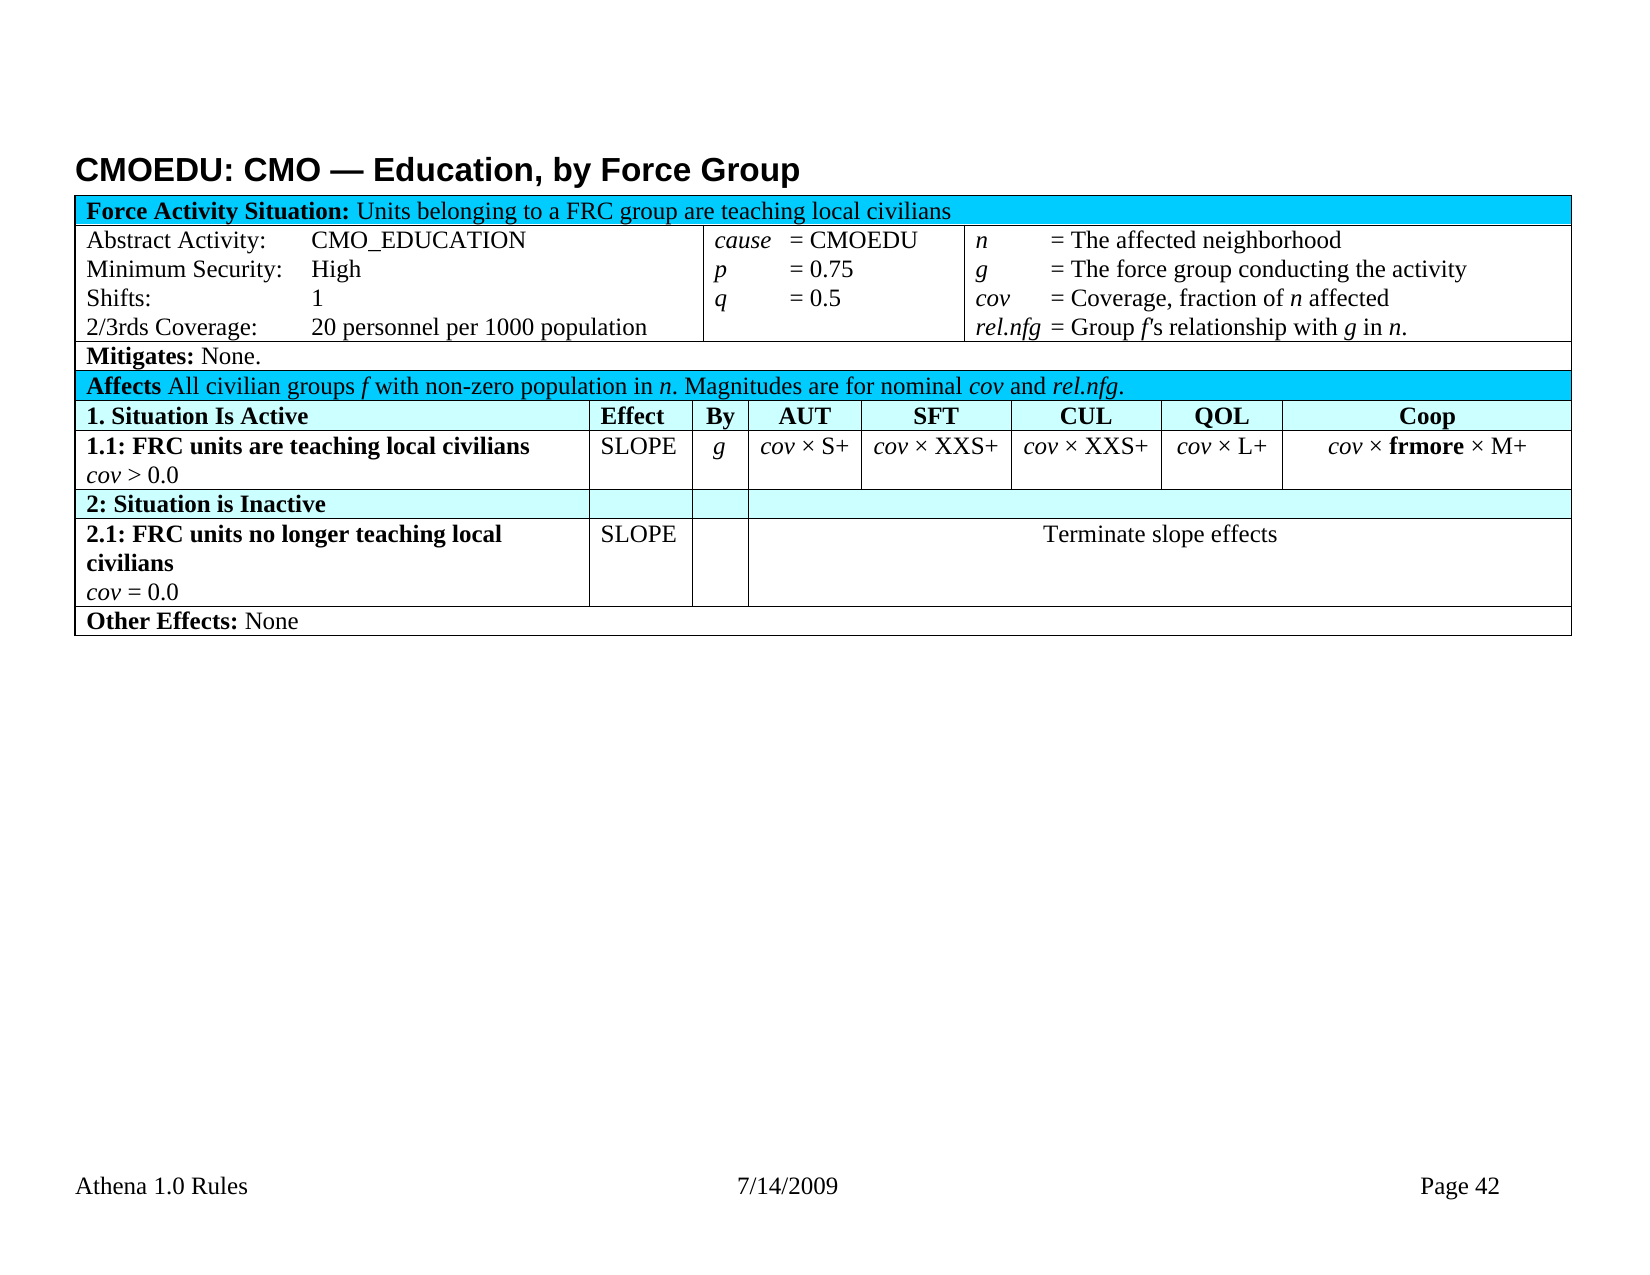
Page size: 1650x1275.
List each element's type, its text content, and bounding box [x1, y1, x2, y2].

table_cell Affects All civilian groups f with non-zero population in n. Magnitudes are for nominal cov and rel.nfg. [76, 371, 1571, 400]
table_cell SLOPE [590, 519, 692, 606]
text CMOEDU: CMO — Education, by Force Group [75, 150, 1575, 188]
table_cell [693, 490, 748, 518]
table_cell Coop [1283, 401, 1571, 430]
table_cell Abstract Activity: CMO_EDUCATION Minimum Security: High Shifts: 1 2/3rds Coverage: 20 personnel per 1000 population [76, 226, 703, 341]
table_cell SFT [862, 401, 1011, 430]
table_cell Terminate slope effects [749, 519, 1571, 606]
table_cell cause = CMOEDU p = 0.75 q = 0.5 [704, 226, 964, 341]
table_cell 2.1: FRC units no longer teaching local civilians cov = 0.0 [76, 519, 589, 606]
table_cell QOL [1162, 401, 1282, 430]
table_cell cov × XXS+ [1012, 431, 1161, 488]
table_cell [749, 490, 1571, 518]
table_cell g [693, 431, 748, 488]
table_cell Mitigates: None. [76, 342, 1571, 370]
table_cell Effect [590, 401, 692, 430]
table_header Force Activity Situation: Units belonging to a FRC group are teaching local civilians [76, 196, 1571, 224]
table_cell 1. Situation Is Active [76, 401, 589, 430]
table_cell 2: Situation is Inactive [76, 490, 589, 518]
table_cell cov × L+ [1162, 431, 1282, 488]
table_cell cov × frmore × M+ [1283, 431, 1571, 488]
table_cell n = The affected neighborhood g = The force group conducting the activity cov = Coverage, fraction of n affected rel.nfg = Group f's relationship with g in n. [965, 226, 1571, 341]
table_cell AUT [749, 401, 861, 430]
table_cell cov × XXS+ [862, 431, 1011, 488]
table_cell By [693, 401, 748, 430]
table_cell [693, 519, 748, 606]
table_cell Other Effects: None [76, 607, 1571, 635]
table_cell SLOPE [590, 431, 692, 488]
table_cell [590, 490, 692, 518]
table_cell 1.1: FRC units are teaching local civilians cov > 0.0 [76, 431, 589, 488]
table_cell cov × S+ [749, 431, 861, 488]
table_cell CUL [1012, 401, 1161, 430]
